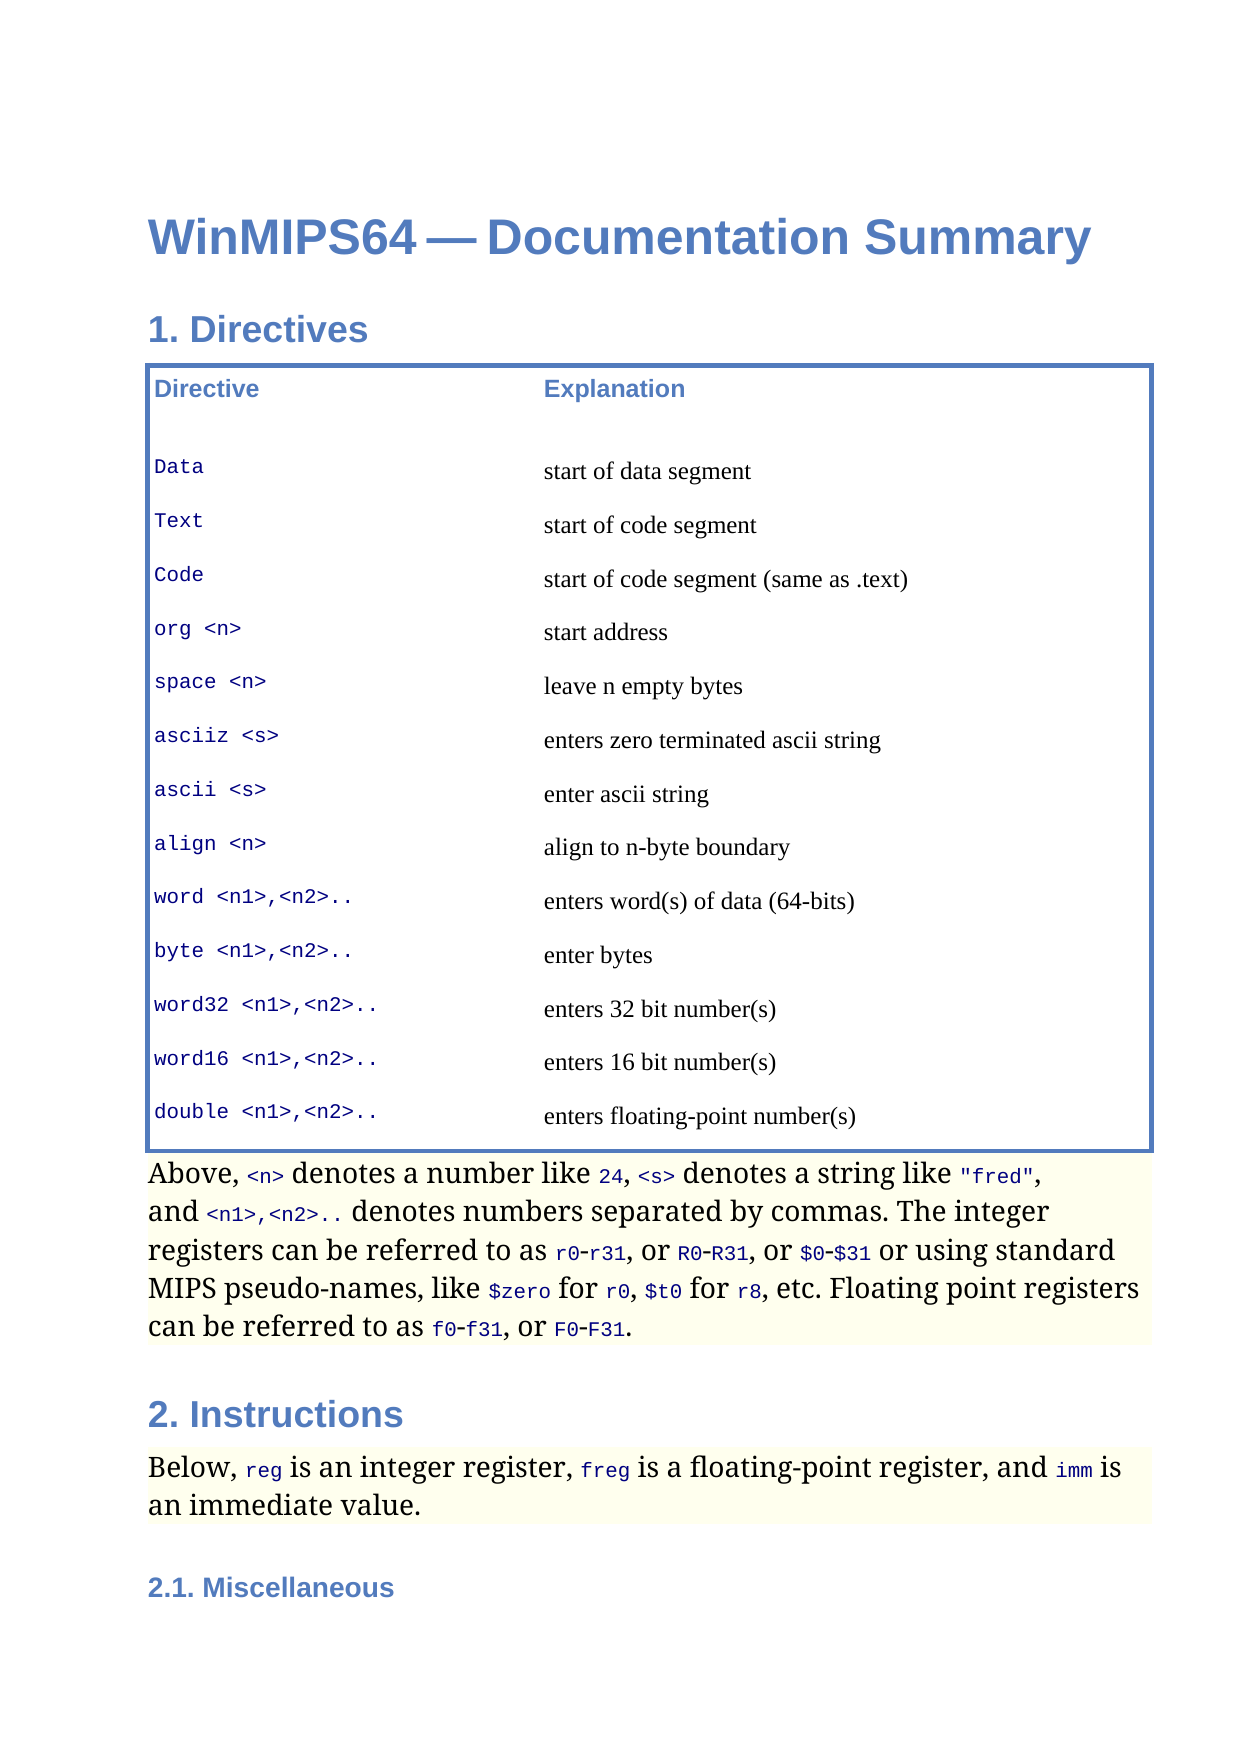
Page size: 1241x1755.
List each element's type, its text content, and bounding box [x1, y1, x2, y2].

table_header Directive [150, 368, 537, 409]
table_cell byte <n1>,<n2>.. [150, 934, 537, 987]
text Below, reg is an integer register, freg is a floating-point register, and imm is an immediate value. [148, 1447, 1152, 1524]
table_cell word <n1>,<n2>.. [150, 880, 537, 934]
table_cell start address [538, 611, 1149, 665]
table_cell word16 <n1>,<n2>.. [150, 1041, 537, 1095]
text Above, <n> denotes a number like 24, <s> denotes a string like "fred", and <n1>,<n2>.. denotes numbers separated by commas. The integer registers can be referred to as r0-r31, or R0-R31, or $0-$31 or using standard MIPS pseudo-names, like $zero for r0, $t0 for r8, etc. Floating point registers can be referred to as f0-f31, or F0-F31. [148, 1153, 1152, 1345]
table_cell Data [150, 450, 537, 504]
table_cell org <n> [150, 611, 537, 665]
table_cell Text [150, 504, 537, 557]
table_cell align to n-byte boundary [538, 826, 1149, 880]
table_cell enters word(s) of data (64-bits) [538, 880, 1149, 934]
table_cell [150, 409, 537, 450]
table_cell word32 <n1>,<n2>.. [150, 988, 537, 1041]
table_cell enters floating-point number(s) [538, 1095, 1149, 1149]
table_cell enter ascii string [538, 773, 1149, 826]
subtitle WinMIPS64 — Documentation Summary [148, 207, 1152, 265]
table_cell enter bytes [538, 934, 1149, 987]
subtitle 1. Directives [148, 307, 1152, 350]
table_cell start of data segment [538, 450, 1149, 504]
table_cell Code [150, 558, 537, 611]
table_cell asciiz <s> [150, 719, 537, 772]
subtitle 2.1. Miscellaneous [148, 1571, 1152, 1603]
table_cell double <n1>,<n2>.. [150, 1095, 537, 1149]
table_cell [538, 409, 1149, 450]
table_cell enters 32 bit number(s) [538, 988, 1149, 1041]
table_cell enters 16 bit number(s) [538, 1041, 1149, 1095]
table_cell leave n empty bytes [538, 665, 1149, 719]
table_cell start of code segment (same as .text) [538, 558, 1149, 611]
table_cell start of code segment [538, 504, 1149, 557]
table_cell align <n> [150, 826, 537, 880]
table_header Explanation [538, 368, 1149, 409]
table_cell space <n> [150, 665, 537, 719]
subtitle 2. Instructions [148, 1392, 1152, 1435]
table_cell enters zero terminated ascii string [538, 719, 1149, 772]
table_cell ascii <s> [150, 773, 537, 826]
